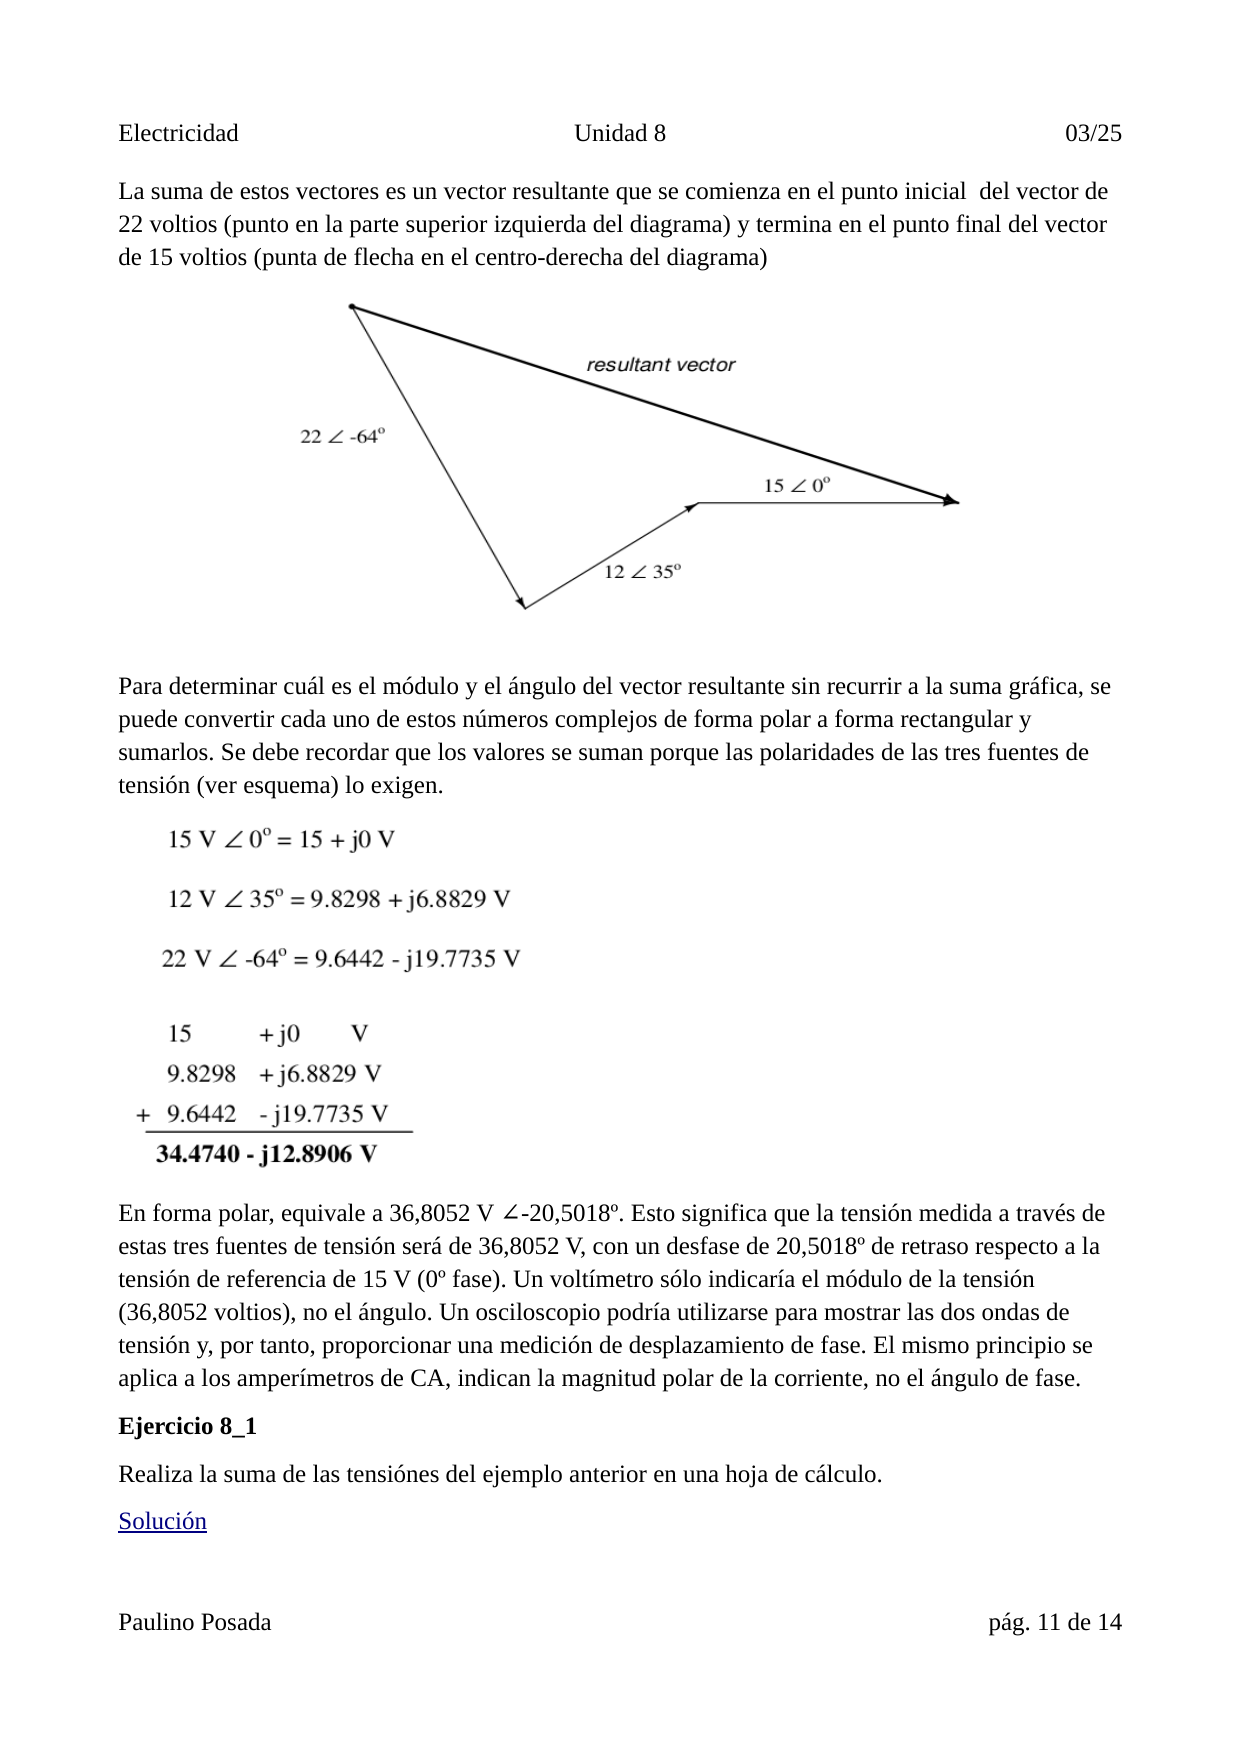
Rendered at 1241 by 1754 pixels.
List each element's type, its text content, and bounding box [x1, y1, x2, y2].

text En forma polar, equivale a 36,8052 V ∠-20,5018º. Esto significa que la tensión medida a través de estas tres fuentes de tensión será de 36,8052 V, con un desfase de 20,5018º de retraso respecto a la tensión de referencia de 15 V (0º fase). Un voltímetro sólo indicaría el módulo de la tensión (36,8052 voltios), no el ángulo. Un osciloscopio podría utilizarse para mostrar las dos ondas de tensión y, por tanto, proporcionar una medición de desplazamiento de fase. El mismo principio se aplica a los amperímetros de CA, indican la magnitud polar de la corriente, no el ángulo de fase. [118, 1198, 1122, 1392]
text Para determinar cuál es el módulo y el ángulo del vector resultante sin recurrir a la suma gráfica, se puede convertir cada uno de estos números complejos de forma polar a forma rectangular y sumarlos. Se debe recordar que los valores se suman porque las polaridades de las tres fuentes de tensión (ver esquema) lo exigen. [118, 671, 1122, 799]
text La suma de estos vectores es un vector resultante que se comienza en el punto inicial del vector de 22 voltios (punto en la parte superior izquierda del diagrama) y termina en el punto final del vector de 15 voltios (punta de flecha en el centro-derecha del diagrama) [118, 176, 1122, 271]
text Ejercicio 8_1 [118, 1411, 1122, 1440]
picture [125, 817, 525, 1174]
picture [264, 290, 977, 619]
text Realiza la suma de las tensiónes del ejemplo anterior en una hoja de cálculo. [118, 1459, 1122, 1487]
text Solución [118, 1506, 1122, 1535]
